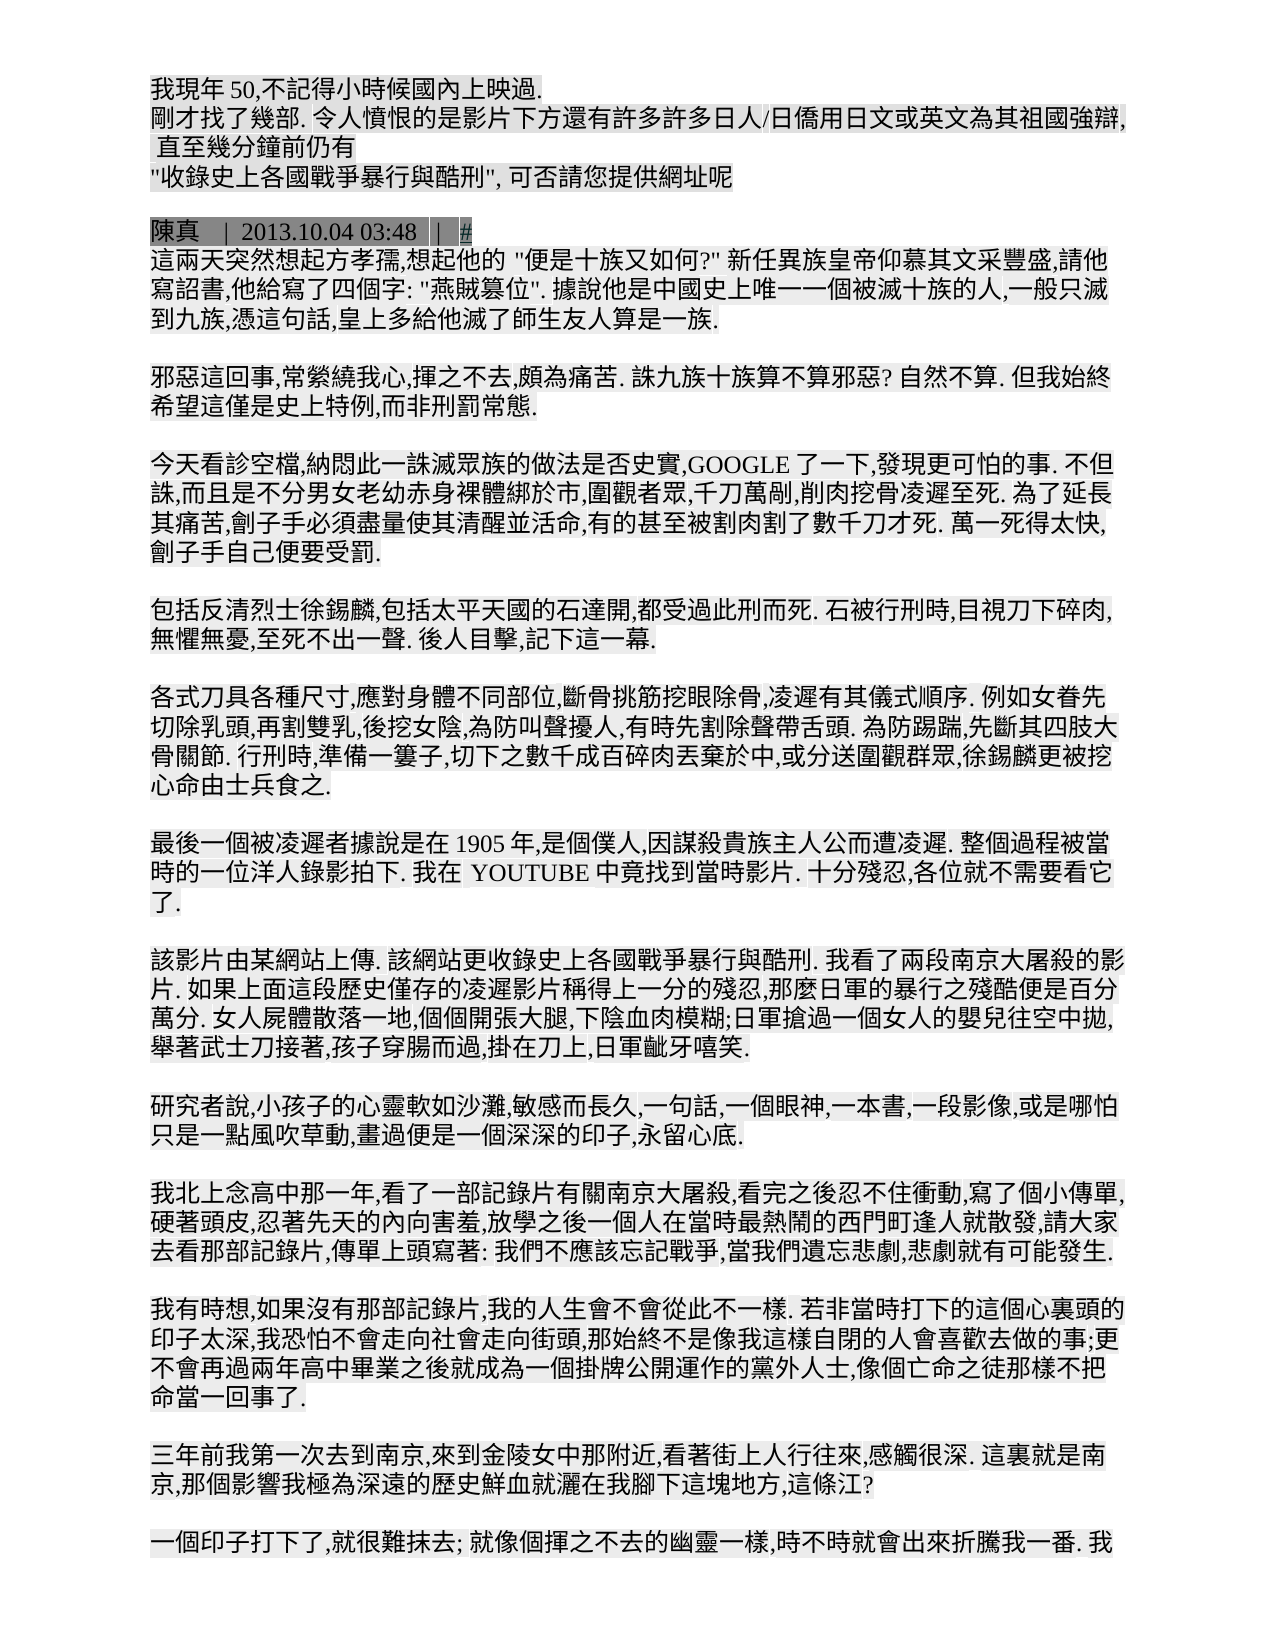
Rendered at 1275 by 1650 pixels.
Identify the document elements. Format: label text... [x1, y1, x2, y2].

text 這兩天突然想起方孝孺,想起他的 "便是十族又如何?" 新任異族皇帝仰慕其文采豐盛,請他寫詔書,他給寫了四個字: "燕賊篡位". 據說他是中國史上唯一一個被滅十族的人,一般只滅到九族,憑這句話,皇上多給他滅了師生友人算是一族. 邪惡這回事,常縈繞我心,揮之不去,頗為痛苦. 誅九族十族算不算邪惡? 自然不算. 但我始終希望這僅是史上特例,而非刑罰常態. 今天看診空檔,納悶此一誅滅眾族的做法是否史實,GOOGLE了一下,發現更可怕的事. 不但誅,而且是不分男女老幼赤身裸體綁於市,圍觀者眾,千刀萬剮,削肉挖骨凌遲至死. 為了延長其痛苦,劊子手必須盡量使其清醒並活命,有的甚至被割肉割了數千刀才死. 萬一死得太快,劊子手自己便要受罰. 包括反清烈士徐錫麟,包括太平天國的石達開,都受過此刑而死. 石被行刑時,目視刀下碎肉,無懼無憂,至死不出一聲. 後人目擊,記下這一幕. 各式刀具各種尺寸,應對身體不同部位,斷骨挑筋挖眼除骨,凌遲有其儀式順序. 例如女眷先切除乳頭,再割雙乳,後挖女陰,為防叫聲擾人,有時先割除聲帶舌頭. 為防踢踹,先斷其四肢大骨關節. 行刑時,準備一簍子,切下之數千成百碎肉丟棄於中,或分送圍觀群眾,徐錫麟更被挖心命由士兵食之. 最後一個被凌遲者據說是在1905年,是個僕人,因謀殺貴族主人公而遭凌遲. 整個過程被當時的一位洋人錄影拍下. 我在 YOUTUBE中竟找到當時影片. 十分殘忍,各位就不需要看它了. 該影片由某網站上傳. 該網站更收錄史上各國戰爭暴行與酷刑. 我看了兩段南京大屠殺的影片. 如果上面這段歷史僅存的凌遲影片稱得上一分的殘忍,那麼日軍的暴行之殘酷便是百分萬分. 女人屍體散落一地,個個開張大腿,下陰血肉模糊;日軍搶過一個女人的嬰兒往空中拋,舉著武士刀接著,孩子穿腸而過,掛在刀上,日軍齜牙嘻笑. 研究者說,小孩子的心靈軟如沙灘,敏感而長久,一句話,一個眼神,一本書,一段影像,或是哪怕只是一點風吹草動,畫過便是一個深深的印子,永留心底. 我北上念高中那一年,看了一部記錄片有關南京大屠殺,看完之後忍不住衝動,寫了個小傳單,硬著頭皮,忍著先天的內向害羞,放學之後一個人在當時最熱鬧的西門町逢人就散發,請大家去看那部記錄片,傳單上頭寫著: 我們不應該忘記戰爭,當我們遺忘悲劇,悲劇就有可能發生. 我有時想,如果沒有那部記錄片,我的人生會不會從此不一樣. 若非當時打下的這個心裏頭的印子太深,我恐怕不會走向社會走向街頭,那始終不是像我這樣自閉的人會喜歡去做的事;更不會再過兩年高中畢業之後就成為一個掛牌公開運作的黨外人士,像個亡命之徒那樣不把命當一回事了. 三年前我第一次去到南京,來到金陵女中那附近,看著街上人行往來,感觸很深. 這裏就是南京,那個影響我極為深遠的歷史鮮血就灑在我腳下這塊地方,這條江? 一個印子打下了,就很難抹去; 就像個揮之不去的幽靈一樣,時不時就會出來折騰我一番. 我 [150, 246, 1125, 1558]
text 陳真 | 2013.10.04 03:48 | # [150, 217, 1125, 246]
text 我現年50,不記得小時候國內上映過. 剛才找了幾部. 令人憤恨的是影片下方還有許多許多日人/日僑用日文或英文為其祖國強辯, 直至幾分鐘前仍有 "收錄史上各國戰爭暴行與酷刑", 可否請您提供網址呢 [150, 75, 1125, 192]
